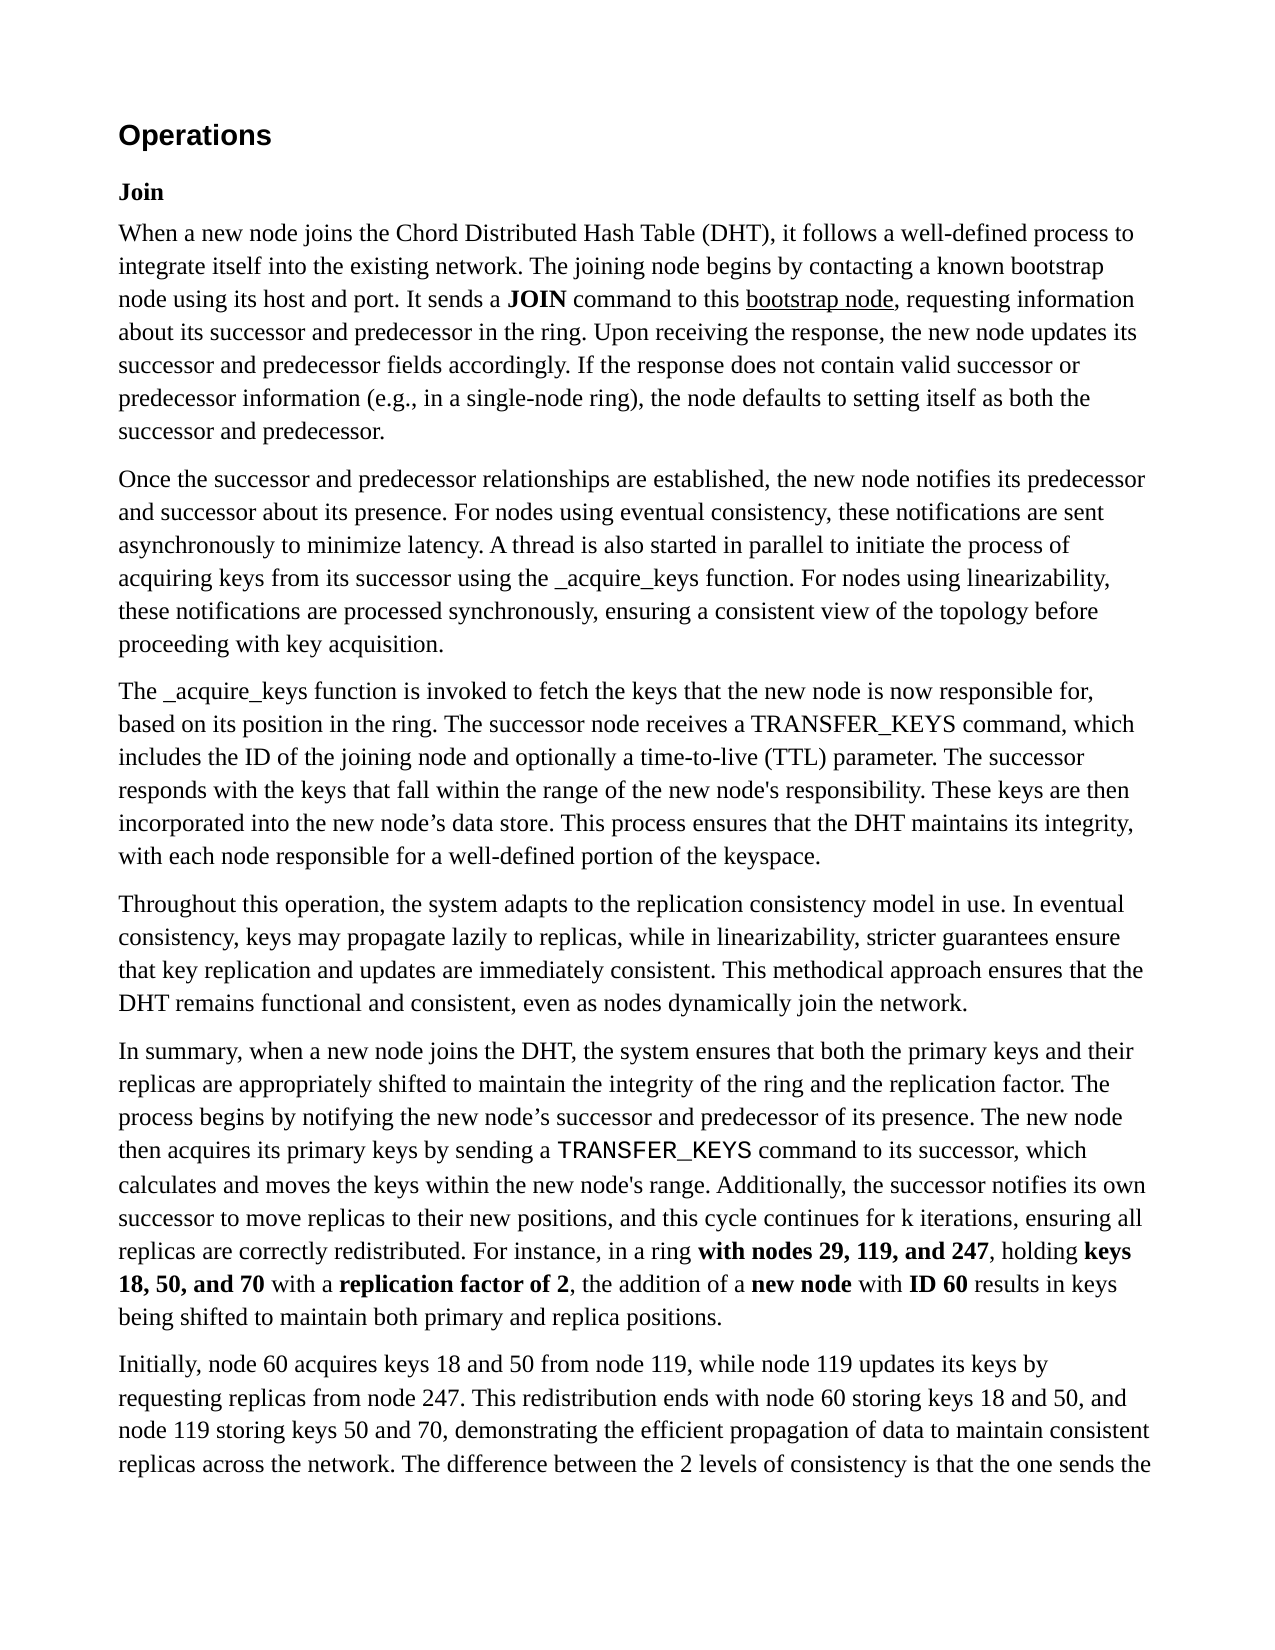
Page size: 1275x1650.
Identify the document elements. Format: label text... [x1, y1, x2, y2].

text Once the successor and predecessor relationships are established, the new node notifies its predecessor and successor about its presence. For nodes using eventual consistency, these notifications are sent asynchronously to minimize latency. A thread is also started in parallel to initiate the process of acquiring keys from its successor using the _acquire_keys function. For nodes using linearizability, these notifications are processed synchronously, ensuring a consistent view of the topology before proceeding with key acquisition. [118, 464, 1157, 657]
text In summary, when a new node joins the DHT, the system ensures that both the primary keys and their replicas are appropriately shifted to maintain the integrity of the ring and the replication factor. The process begins by notifying the new node’s successor and predecessor of its presence. The new node then acquires its primary keys by sending a TRANSFER_KEYS command to its successor, which calculates and moves the keys within the new node's range. Additionally, the successor notifies its own successor to move replicas to their new positions, and this cycle continues for k iterations, ensuring all replicas are correctly redistributed. For instance, in a ring with nodes 29, 119, and 247, holding keys 18, 50, and 70 with a replication factor of 2, the addition of a new node with ID 60 results in keys being shifted to maintain both primary and replica positions. [118, 1036, 1157, 1331]
subtitle Join [118, 177, 1157, 205]
text Throughout this operation, the system adapts to the replication consistency model in use. In eventual consistency, keys may propagate lazily to replicas, while in linearizability, stricter guarantees ensure that key replication and updates are immediately consistent. This methodical approach ensures that the DHT remains functional and consistent, even as nodes dynamically join the network. [118, 889, 1157, 1017]
text Initially, node 60 acquires keys 18 and 50 from node 119, while node 119 updates its keys by requesting replicas from node 247. This redistribution ends with node 60 storing keys 18 and 50, and node 119 storing keys 50 and 70, demonstrating the efficient propagation of data to maintain consistent replicas across the network. The difference between the 2 levels of consistency is that the one sends the [118, 1349, 1157, 1477]
text The _acquire_keys function is invoked to fetch the keys that the new node is now responsible for, based on its position in the ring. The successor node receives a TRANSFER_KEYS command, which includes the ID of the joining node and optionally a time-to-live (TTL) parameter. The successor responds with the keys that fall within the range of the new node's responsibility. These keys are then incorporated into the new node’s data store. This process ensures that the DHT maintains its integrity, with each node responsible for a well-defined portion of the keyspace. [118, 676, 1157, 870]
subtitle Operations [118, 118, 1157, 152]
text When a new node joins the Chord Distributed Hash Table (DHT), it follows a well-defined process to integrate itself into the existing network. The joining node begins by contacting a known bootstrap node using its host and port. It sends a JOIN command to this bootstrap node, requesting information about its successor and predecessor in the ring. Upon receiving the response, the new node updates its successor and predecessor fields accordingly. If the response does not contain valid successor or predecessor information (e.g., in a single-node ring), the node defaults to setting itself as both the successor and predecessor. [118, 218, 1157, 445]
